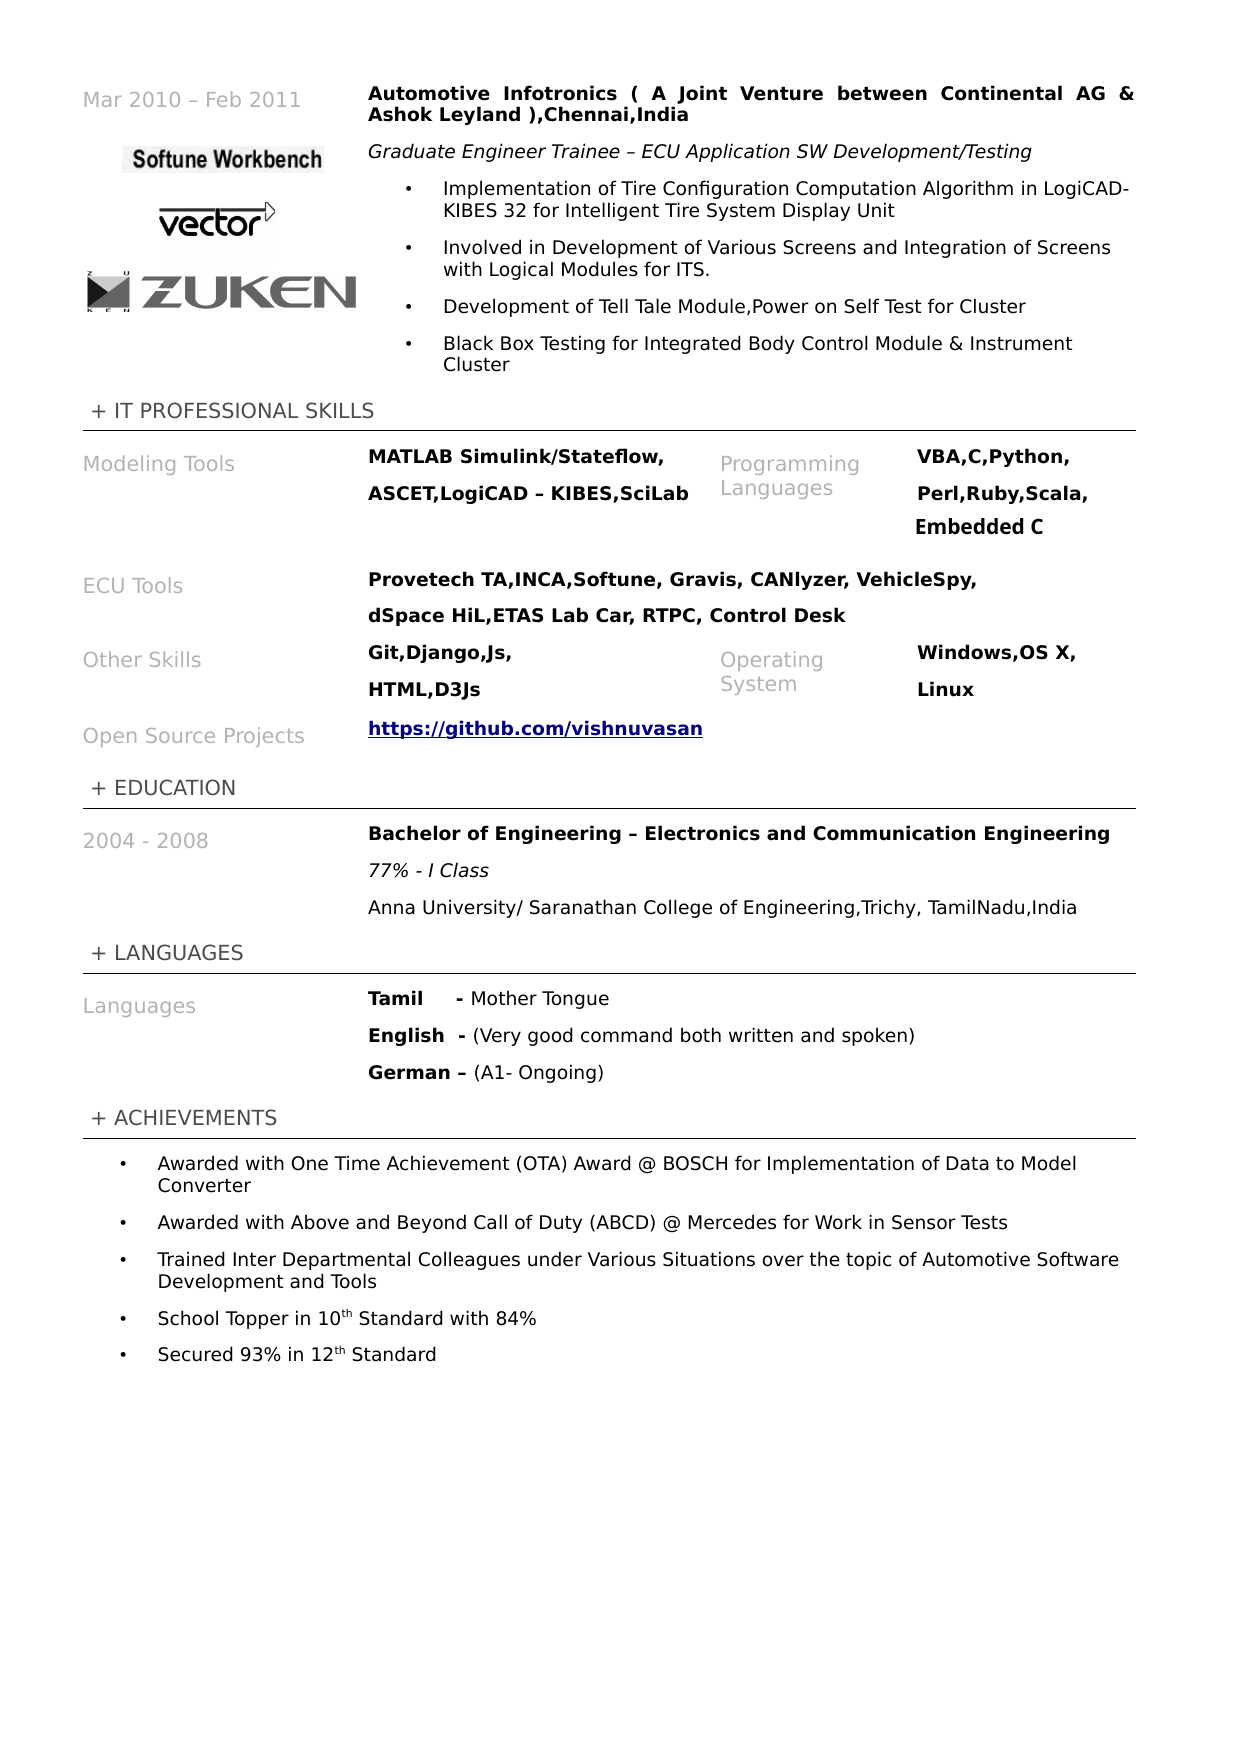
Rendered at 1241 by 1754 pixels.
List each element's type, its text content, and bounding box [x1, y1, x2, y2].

table_header + ACHIEVEMENTS [75, 1091, 1144, 1146]
table_cell Other Skills [75, 635, 360, 710]
table_cell MATLAB Simulink/Stateflow, ASCET,LogiCAD – KIBES,SciLab [360, 438, 712, 561]
table_cell Automotive Infotronics ( A Joint Venture between Continental AG & Ashok Leyland ),Chennai,India Graduate Engineer Trainee – ECU Application SW Development/Testing Implementation of Tire Configuration Computation Algorithm in LogiCAD-KIBES 32 for Intelligent Tire System Display Unit Involved in Development of Various Screens and Integration of Screens with Logical Modules for ITS. Development of Tell Tale Module,Power on Self Test for Cluster Black Box Testing for Integrated Body Control Module & Instrument Cluster [360, 75, 1144, 384]
table_cell Languages [75, 981, 360, 1091]
table_cell + IT PROFESSIONAL SKILLS [75, 384, 1144, 438]
table_cell Bachelor of Engineering – Electronics and Communication Engineering 77% - I Class Anna University/ Saranathan College of Engineering,Trichy, TamilNadu,India [360, 816, 1144, 926]
table_cell Tamil - Mother Tongue English - (Very good command both written and spoken) German – (A1- Ongoing) [360, 981, 1144, 1091]
table_cell Provetech TA,INCA,Softune, Gravis, CANlyzer, VehicleSpy, dSpace HiL,ETAS Lab Car, RTPC, Control Desk [360, 561, 1144, 635]
table_cell Programming Languages [712, 438, 909, 561]
picture [90, 116, 356, 265]
table_cell Modeling Tools [75, 438, 360, 561]
table_cell ECU Tools [75, 561, 360, 635]
table_cell Windows,OS X, Linux [909, 635, 1144, 710]
table_cell Awarded with One Time Achievement (OTA) Award @ BOSCH for Implementation of Data to Model Converter Awarded with Above and Beyond Call of Duty (ABCD) @ Mercedes for Work in Sensor Tests Trained Inter Departmental Colleagues under Various Situations over the topic of Automotive Software Development and Tools School Topper in 10th Standard with 84% Secured 93% in 12th Standard [75, 1146, 1144, 1374]
table_cell Git,Django,Js, HTML,D3Js [360, 635, 712, 710]
table_cell Mar 2010 – Feb 2011 [75, 75, 360, 384]
table_cell https://github.com/vishnuvasan [360, 710, 1144, 761]
table_cell 2004 - 2008 [75, 816, 360, 926]
table_cell Operating System [712, 635, 909, 710]
table_cell VBA,C,Python, Perl,Ruby,Scala, Embedded C [909, 438, 1144, 561]
table_header + EDUCATION [75, 761, 1144, 816]
table_header + LANGUAGES [75, 926, 1144, 981]
table_cell Open Source Projects [75, 710, 360, 761]
picture [87, 271, 358, 312]
